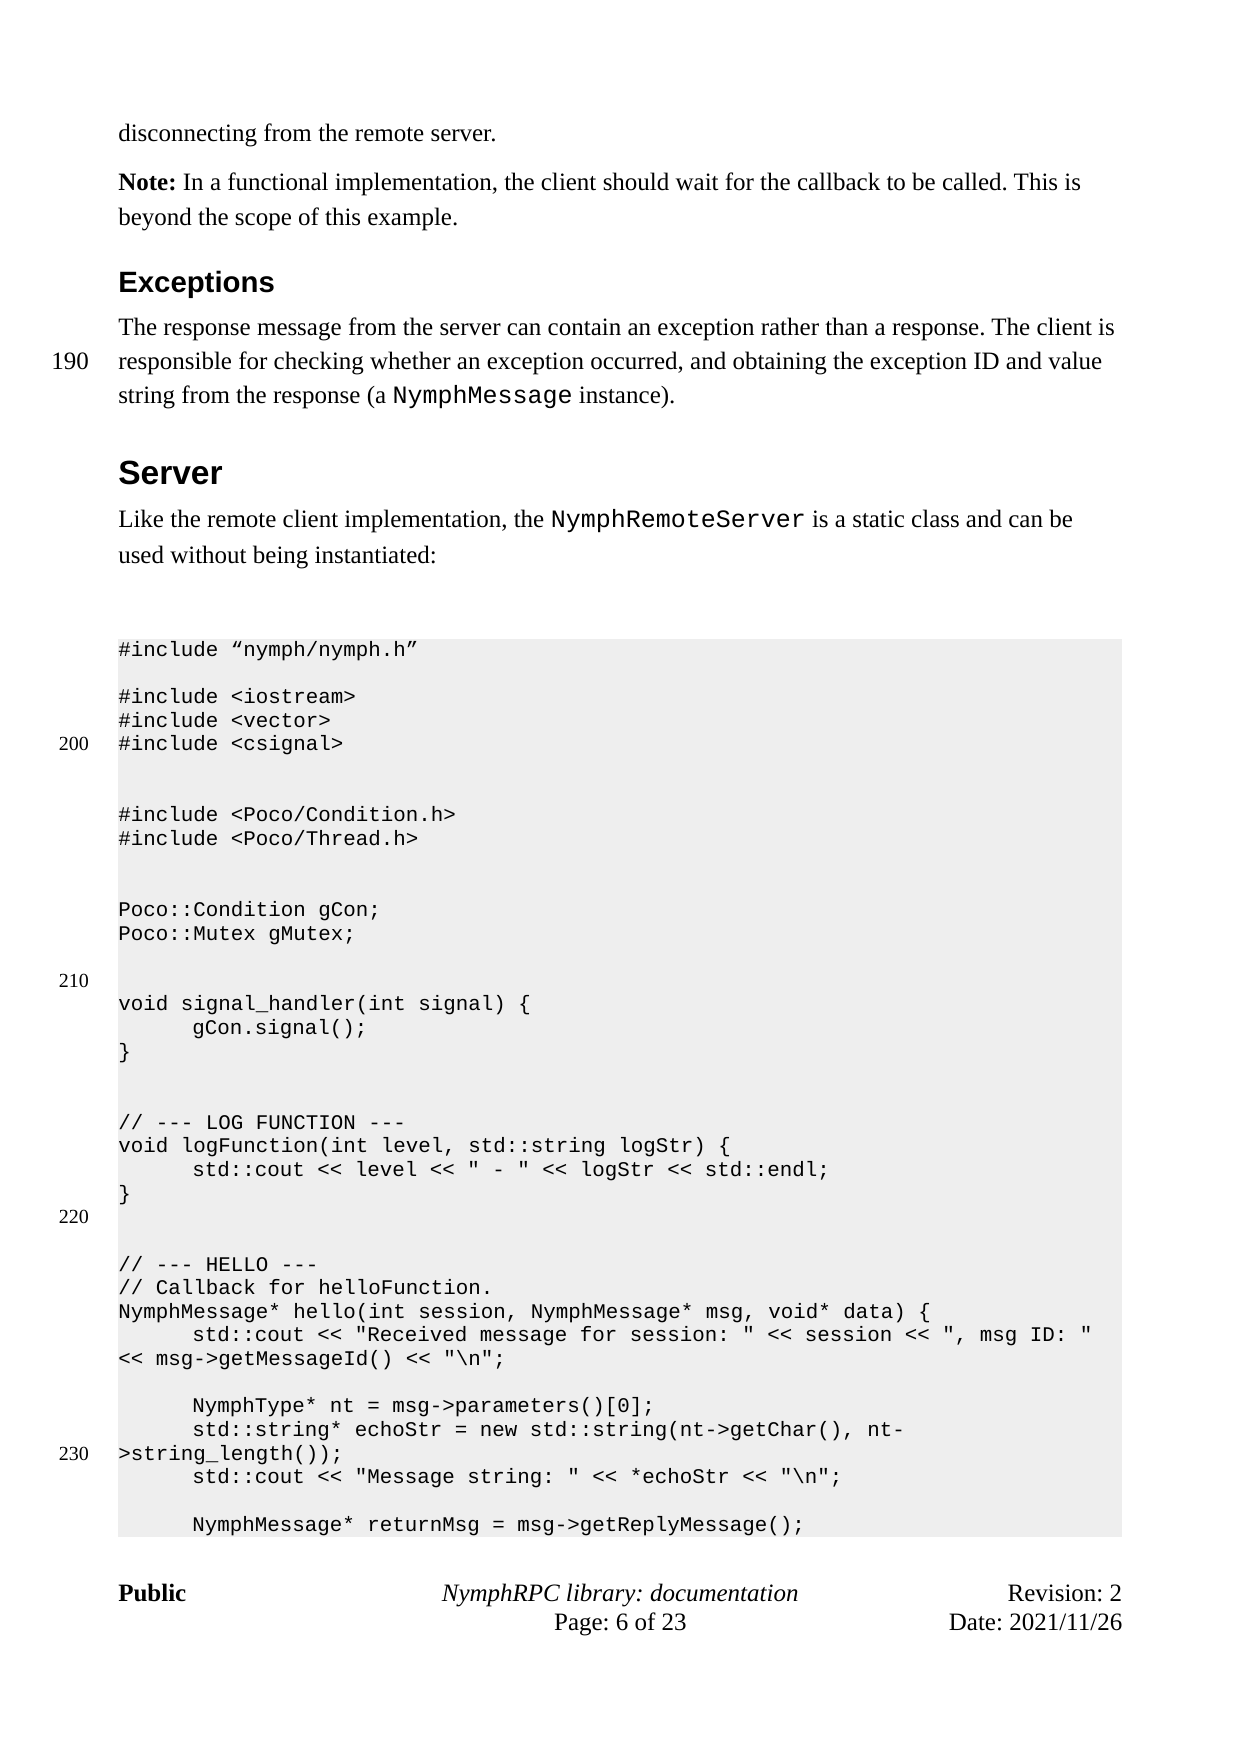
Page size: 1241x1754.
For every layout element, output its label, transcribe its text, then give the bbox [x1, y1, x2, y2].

text disconnecting from the remote server. [118, 118, 1122, 147]
text #include <iostream> #include <vector> #include <csignal> #include <Poco/Condition.h> #include <Poco/Thread.h> Poco::Condition gCon; Poco::Mutex gMutex; void signal_handler(int signal) { gCon.signal(); } // --- LOG FUNCTION --- void logFunction(int level, std::string logStr) { std::cout << level << " - " << logStr << std::endl; } // --- HELLO --- // Callback for helloFunction. NymphMessage* hello(int session, NymphMessage* msg, void* data) { std::cout << "Received message for session: " << session << ", msg ID: " << msg->getMessageId() << "\n"; NymphType* nt = msg->parameters()[0]; std::string* echoStr = new std::string(nt->getChar(), nt->string_length()); std::cout << "Message string: " << *echoStr << "\n"; NymphMessage* returnMsg = msg->getReplyMessage(); [118, 686, 1122, 1537]
text Like the remote client implementation, the NymphRemoteServer is a static class and can be used without being instantiated: [118, 504, 1122, 569]
subtitle Exceptions [118, 265, 1122, 299]
subtitle Server [118, 453, 1122, 492]
text The response message from the server can contain an exception rather than a response. The client is responsible for checking whether an exception occurred, and obtaining the exception ID and value string from the response (a NymphMessage instance). [118, 312, 1122, 411]
text #include “nymph/nymph.h” [118, 639, 1122, 662]
text Note: In a functional implementation, the client should wait for the callback to be called. This is beyond the scope of this example. [118, 167, 1122, 230]
